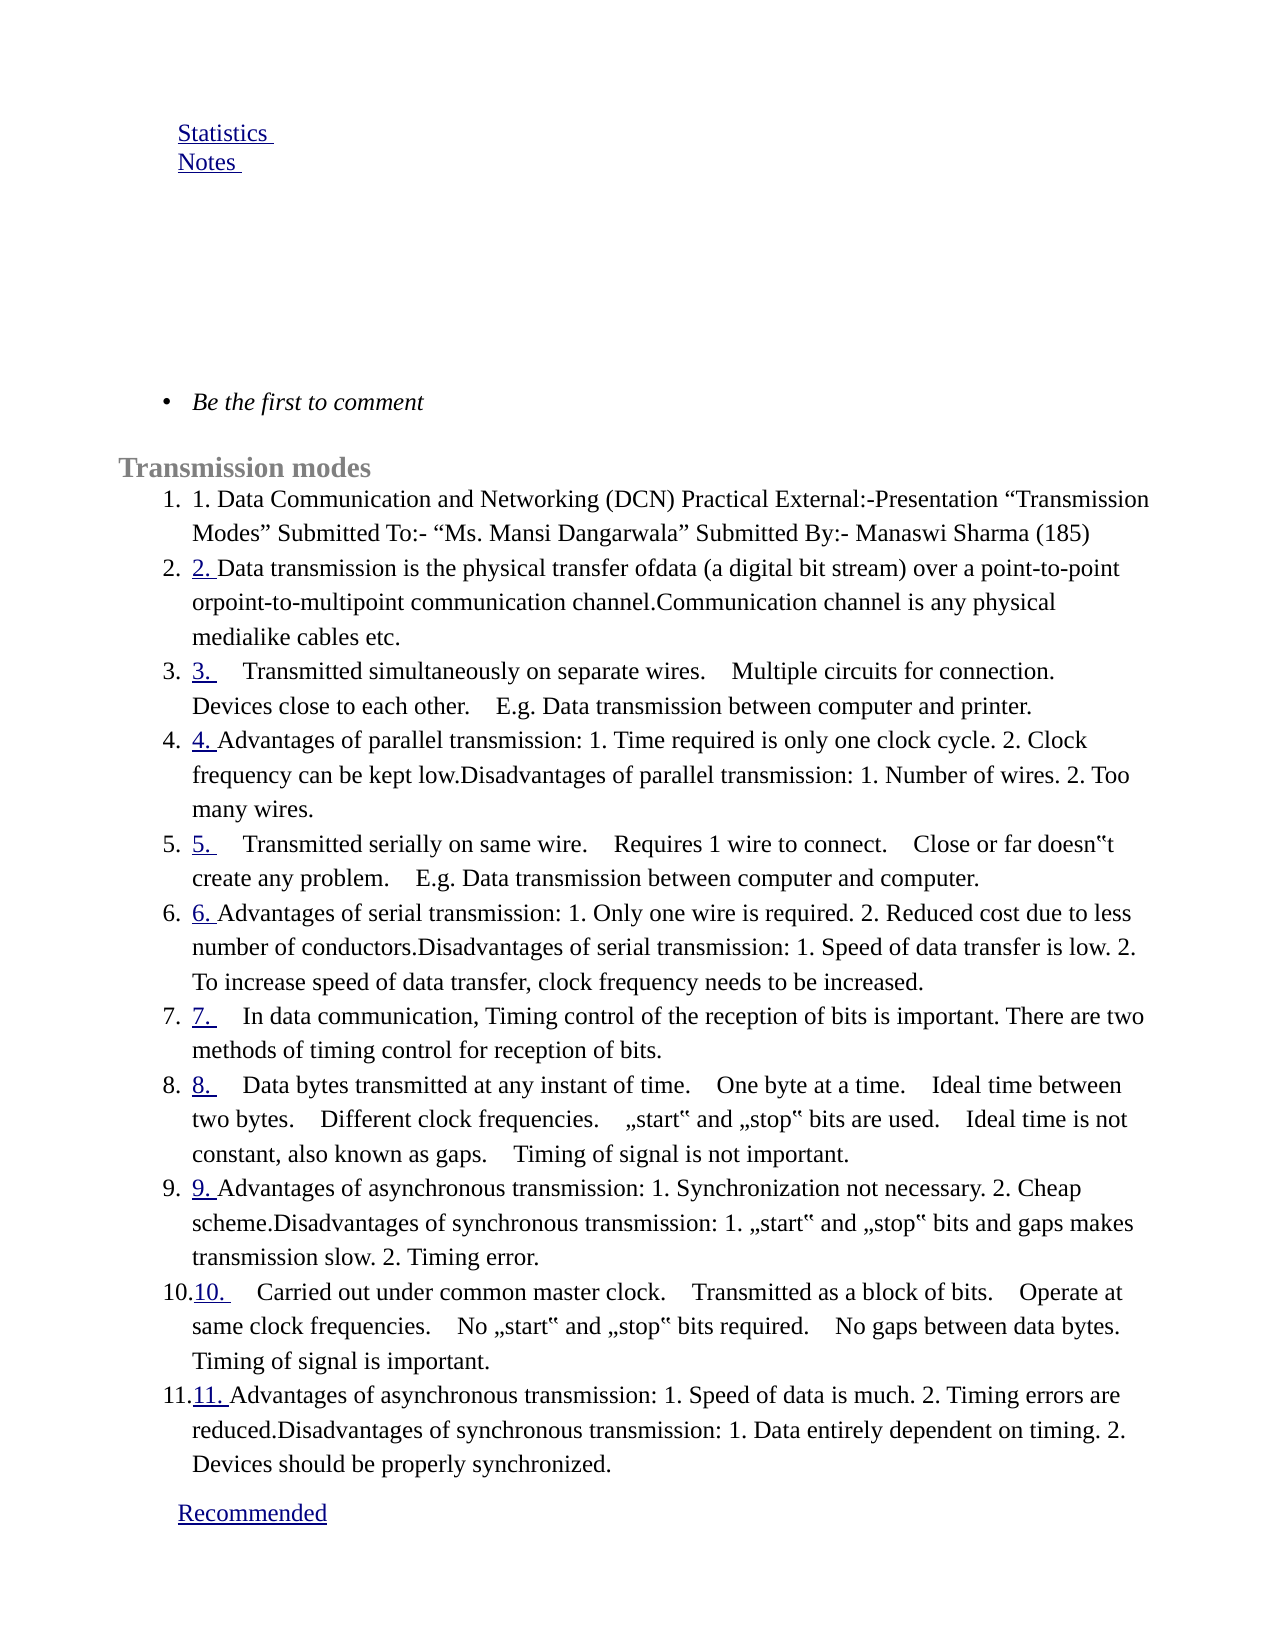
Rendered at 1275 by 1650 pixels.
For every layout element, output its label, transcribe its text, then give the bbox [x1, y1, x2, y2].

list 5.  Transmitted serially on same wire. Requires 1 wire to connect. Close or far doesn‟t create any problem. E.g. Data transmission between computer and computer. [162, 829, 1157, 892]
list 8.  Data bytes transmitted at any instant of time. One byte at a time. Ideal time between two bytes. Different clock frequencies. „start‟ and „stop‟ bits are used. Ideal time is not constant, also known as gaps. Timing of signal is not important. [162, 1070, 1157, 1168]
list Notes [177, 147, 1157, 176]
list Statistics [177, 118, 1157, 147]
subtitle Transmission modes [118, 450, 1157, 484]
list 2. Data transmission is the physical transfer ofdata (a digital bit stream) over a point-to-point orpoint-to-multipoint communication channel.Communication channel is any physical medialike cables etc. [162, 553, 1157, 651]
list 9. Advantages of asynchronous transmission: 1. Synchronization not necessary. 2. Cheap scheme.Disadvantages of synchronous transmission: 1. „start‟ and „stop‟ bits and gaps makes transmission slow. 2. Timing error. [162, 1173, 1157, 1271]
list 4. Advantages of parallel transmission: 1. Time required is only one clock cycle. 2. Clock frequency can be kept low.Disadvantages of parallel transmission: 1. Number of wires. 2. Too many wires. [162, 725, 1157, 823]
list 1. Data Communication and Networking (DCN) Practical External:-Presentation “Transmission Modes” Submitted To:- “Ms. Mansi Dangarwala” Submitted By:- Manaswi Sharma (185) [162, 484, 1157, 547]
list Recommended [177, 1498, 1157, 1527]
list Be the first to comment [162, 387, 1157, 416]
list 10.  Carried out under common master clock. Transmitted as a block of bits. Operate at same clock frequencies. No „start‟ and „stop‟ bits required. No gaps between data bytes. Timing of signal is important. [162, 1277, 1157, 1375]
list 6. Advantages of serial transmission: 1. Only one wire is required. 2. Reduced cost due to less number of conductors.Disadvantages of serial transmission: 1. Speed of data transfer is low. 2. To increase speed of data transfer, clock frequency needs to be increased. [162, 898, 1157, 995]
list 3.  Transmitted simultaneously on separate wires. Multiple circuits for connection. Devices close to each other. E.g. Data transmission between computer and printer. [162, 656, 1157, 719]
list 11. Advantages of asynchronous transmission: 1. Speed of data is much. 2. Timing errors are reduced.Disadvantages of synchronous transmission: 1. Data entirely dependent on timing. 2. Devices should be properly synchronized. [162, 1380, 1157, 1478]
list 7.  In data communication, Timing control of the reception of bits is important. There are two methods of timing control for reception of bits. [162, 1001, 1157, 1064]
